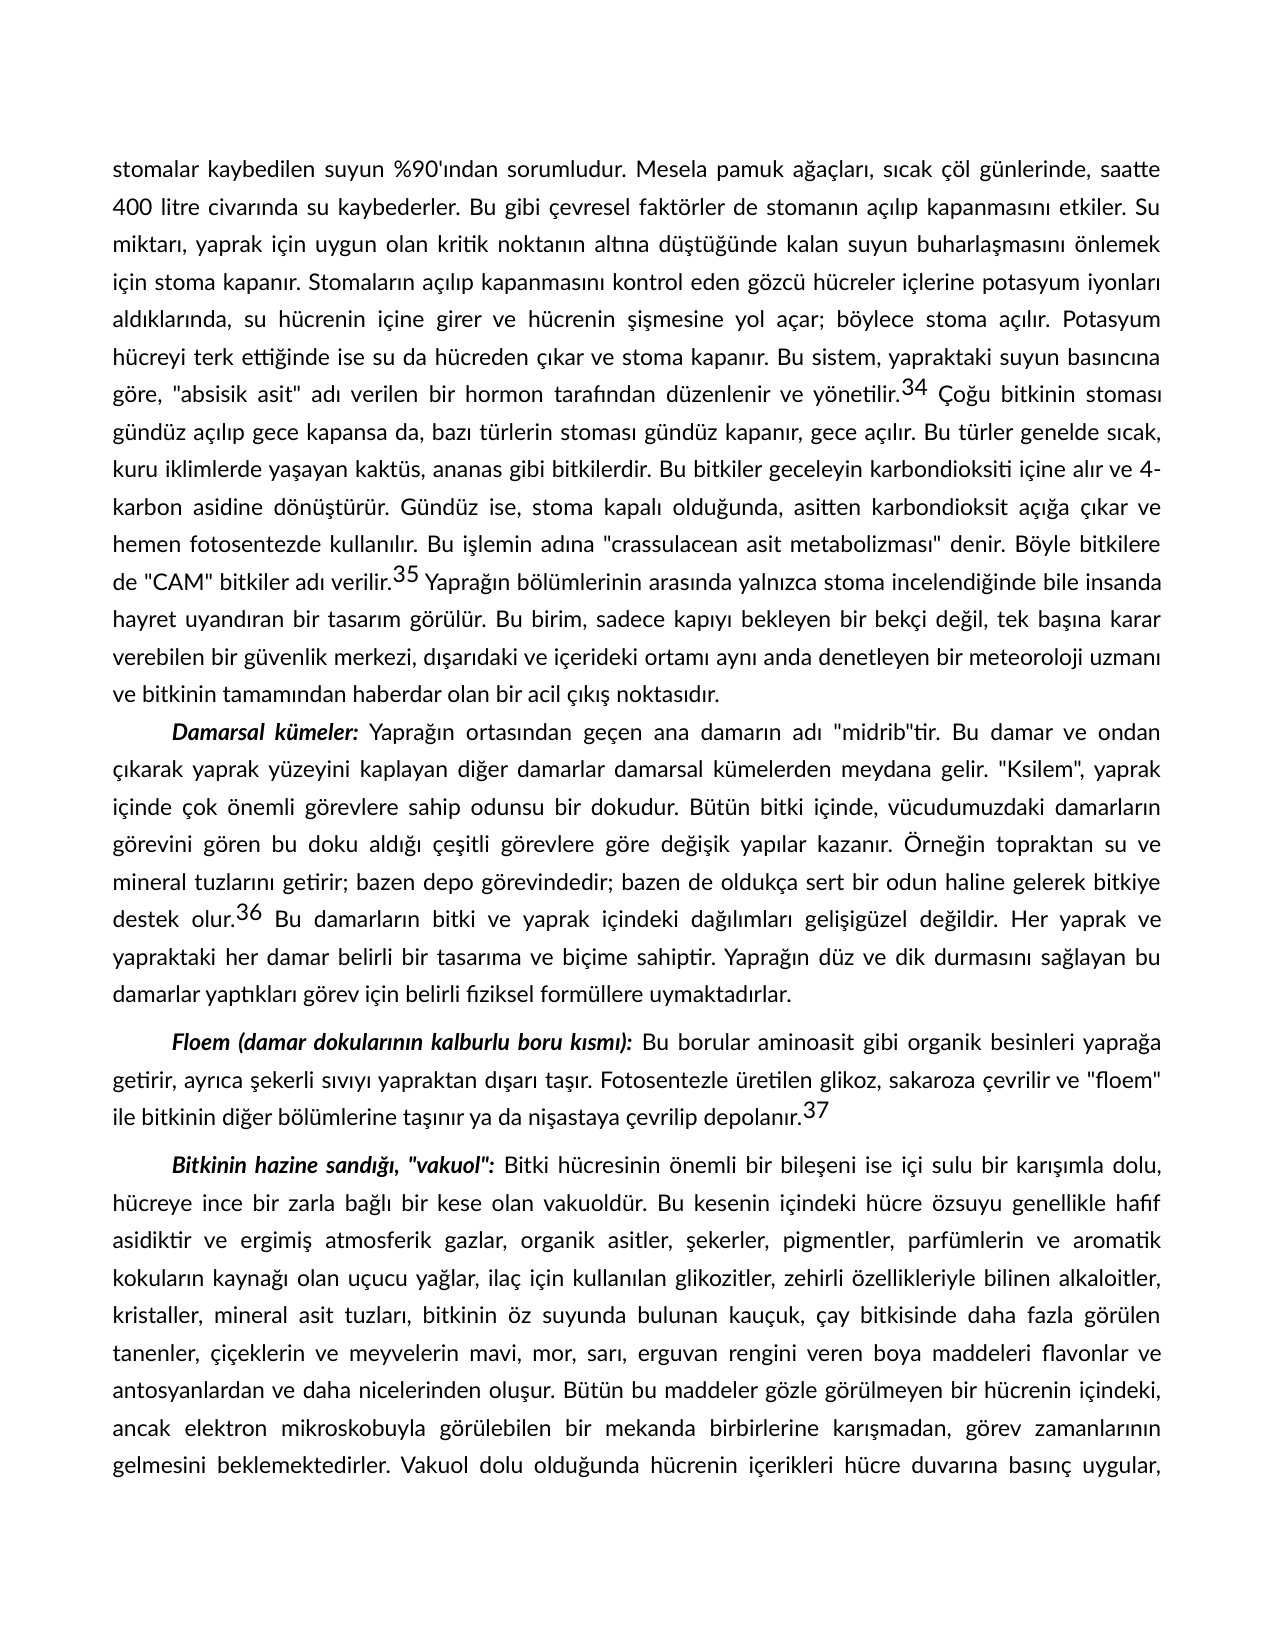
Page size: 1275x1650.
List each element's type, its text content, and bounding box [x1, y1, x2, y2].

text Bitkinin hazine sandığı, "vakuol": Bitki hücresinin önemli bir bileşeni ise içi sulu bir karışımla dolu, hücreye ince bir zarla bağlı bir kese olan vakuoldür. Bu kesenin içindeki hücre özsuyu genellikle hafif asidiktir ve ergimiş atmosferik gazlar, organik asitler, şekerler, pigmentler, parfümlerin ve aromatik kokuların kaynağı olan uçucu yağlar, ilaç için kullanılan glikozitler, zehirli özellikleriyle bilinen alkaloitler, kristaller, mineral asit tuzları, bitkinin öz suyunda bulunan kauçuk, çay bitkisinde daha fazla görülen tanenler, çiçeklerin ve meyvelerin mavi, mor, sarı, erguvan rengini veren boya maddeleri flavonlar ve antosyanlardan ve daha nicelerinden oluşur. Bütün bu maddeler gözle görülmeyen bir hücrenin içindeki, ancak elektron mikroskobuyla görülebilen bir mekanda birbirlerine karışmadan, görev zamanlarının gelmesini beklemektedirler. Vakuol dolu olduğunda hücrenin içerikleri hücre duvarına basınç uygular, [112, 1143, 1162, 1481]
text Damarsal kümeler: Yaprağın ortasından geçen ana damarın adı "midrib"tir. Bu damar ve ondan çıkarak yaprak yüzeyini kaplayan diğer damarlar damarsal kümelerden meydana gelir. "Ksilem", yaprak içinde çok önemli görevlere sahip odunsu bir dokudur. Bütün bitki içinde, vücudumuzdaki damarların görevini gören bu doku aldığı çeşitli görevlere göre değişik yapılar kazanır. Örneğin topraktan su ve mineral tuzlarını getirir; bazen depo görevindedir; bazen de oldukça sert bir odun haline gelerek bitkiye destek olur.36 Bu damarların bitki ve yaprak içindeki dağılımları gelişigüzel değildir. Her yaprak ve yapraktaki her damar belirli bir tasarıma ve biçime sahiptir. Yaprağın düz ve dik durmasını sağlayan bu damarlar yaptıkları görev için belirli fiziksel formüllere uymaktadırlar. [112, 710, 1162, 1010]
text stomalar kaybedilen suyun %90'ından sorumludur. Mesela pamuk ağaçları, sıcak çöl günlerinde, saatte 400 litre civarında su kaybederler. Bu gibi çevresel faktörler de stomanın açılıp kapanmasını etkiler. Su miktarı, yaprak için uygun olan kritik noktanın altına düştüğünde kalan suyun buharlaşmasını önlemek için stoma kapanır. Stomaların açılıp kapanmasını kontrol eden gözcü hücreler içlerine potasyum iyonları aldıklarında, su hücrenin içine girer ve hücrenin şişmesine yol açar; böylece stoma açılır. Potasyum hücreyi terk ettiğinde ise su da hücreden çıkar ve stoma kapanır. Bu sistem, yapraktaki suyun basıncına göre, "absisik asit" adı verilen bir hormon tarafından düzenlenir ve yönetilir.34 Çoğu bitkinin stoması gündüz açılıp gece kapansa da, bazı türlerin stoması gündüz kapanır, gece açılır. Bu türler genelde sıcak, kuru iklimlerde yaşayan kaktüs, ananas gibi bitkilerdir. Bu bitkiler geceleyin karbondioksiti içine alır ve 4-karbon asidine dönüştürür. Gündüz ise, stoma kapalı olduğunda, asitten karbondioksit açığa çıkar ve hemen fotosentezde kullanılır. Bu işlemin adına "crassulacean asit metabolizması" denir. Böyle bitkilere de "CAM" bitkiler adı verilir.35 Yaprağın bölümlerinin arasında yalnızca stoma incelendiğinde bile insanda hayret uyandıran bir tasarım görülür. Bu birim, sadece kapıyı bekleyen bir bekçi değil, tek başına karar verebilen bir güvenlik merkezi, dışarıdaki ve içerideki ortamı aynı anda denetleyen bir meteoroloji uzmanı ve bitkinin tamamından haberdar olan bir acil çıkış noktasıdır. [112, 148, 1162, 710]
text Floem (damar dokularının kalburlu boru kısmı): Bu borular aminoasit gibi organik besinleri yaprağa getirir, ayrıca şekerli sıvıyı yapraktan dışarı taşır. Fotosentezle üretilen glikoz, sakaroza çevrilir ve "floem" ile bitkinin diğer bölümlerine taşınır ya da nişastaya çevrilip depolanır.37 [112, 1021, 1162, 1133]
